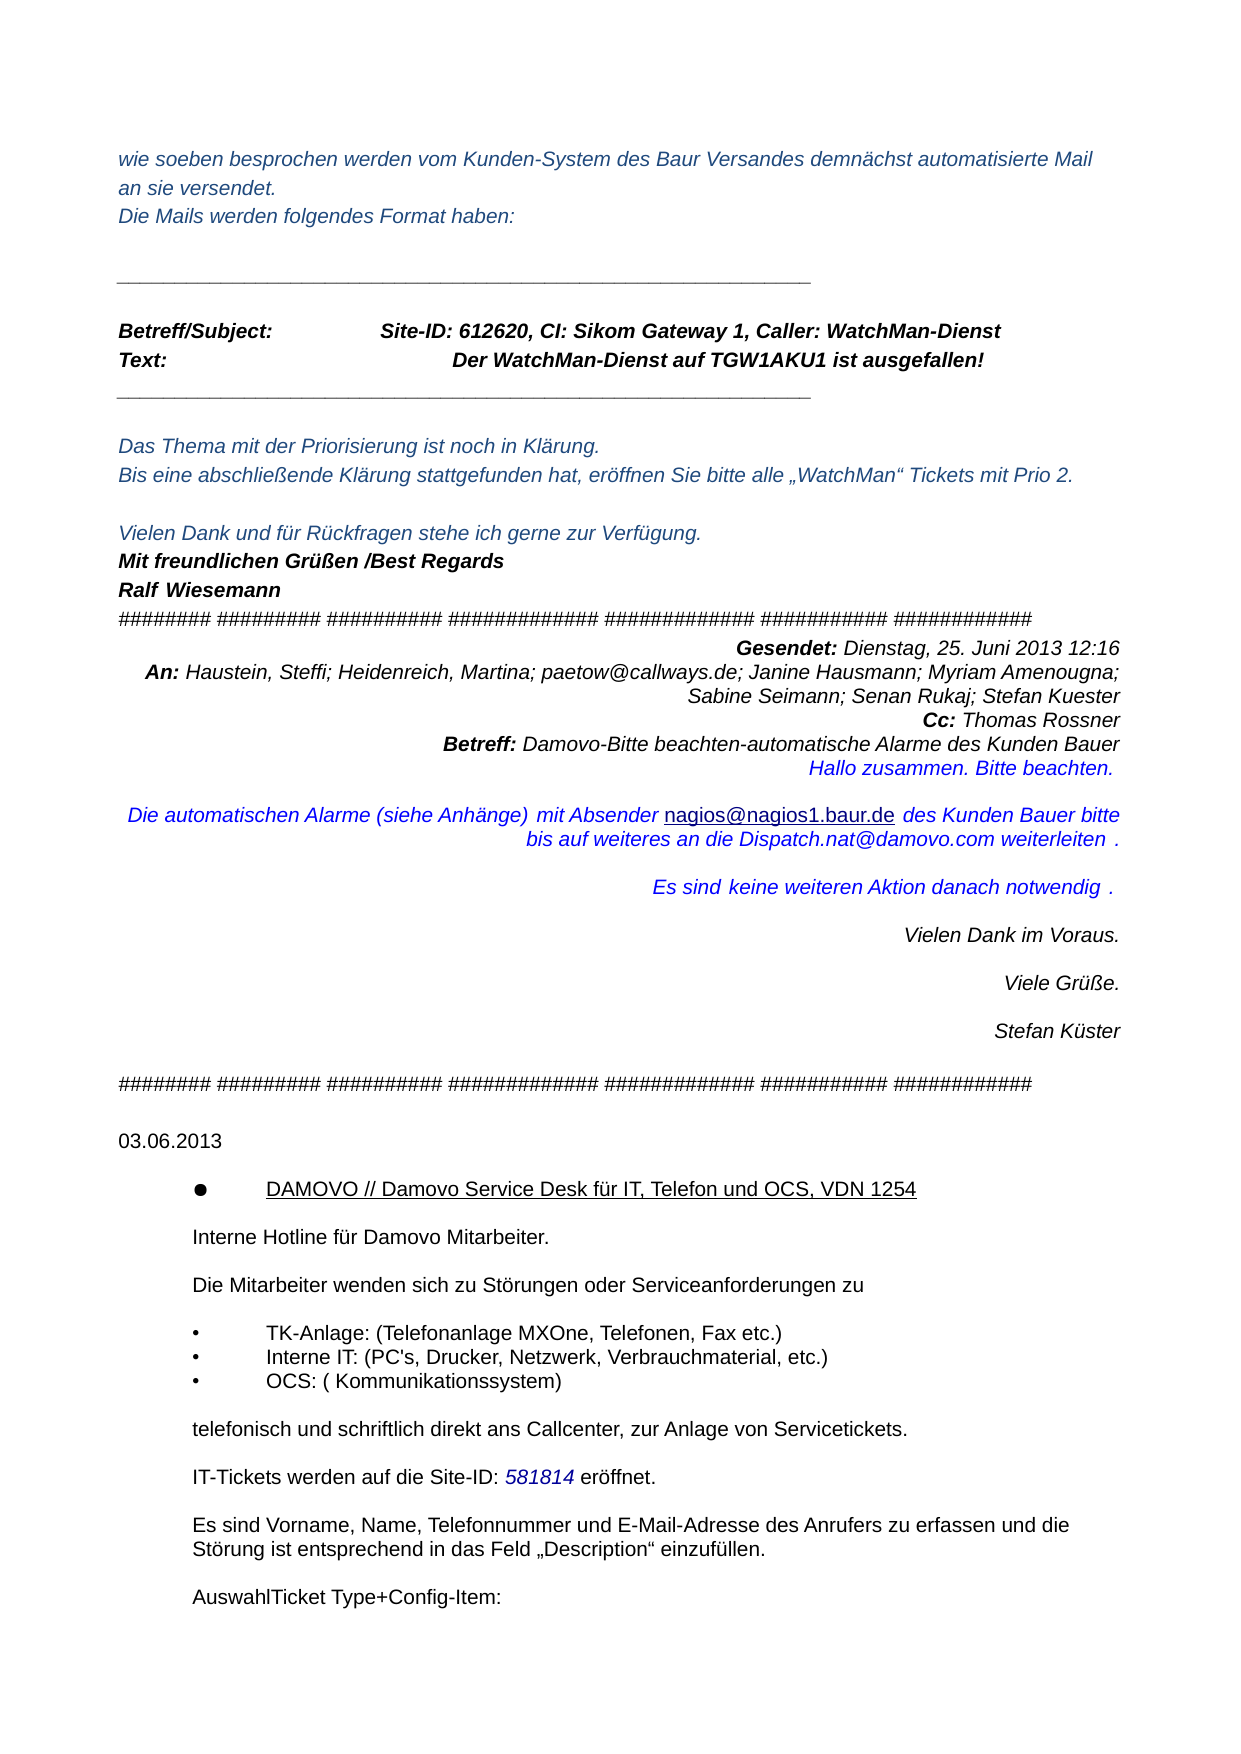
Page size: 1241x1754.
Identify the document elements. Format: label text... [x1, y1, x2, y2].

text Die Mails werden folgendes Format haben: [118, 204, 1122, 228]
list AuswahlTicket Type+Config-Item: [192, 1585, 1122, 1609]
list Interne Hotline für Damovo Mitarbeiter. [192, 1225, 1122, 1249]
text Das Thema mit der Priorisierung ist noch in Klärung. [118, 434, 1122, 458]
list Es sind Vorname, Name, Telefonnummer und E-Mail-Adresse des Anrufers zu erfassen und die Störung ist entsprechend in das Feld „Description“ einzufüllen. [192, 1513, 1122, 1561]
text Ralf Wiesemann [118, 578, 1122, 602]
text Viele Grüße. [118, 971, 1122, 995]
text ######## ######### ########## ############# ############# ########### ############ [118, 607, 1122, 631]
text Vielen Dank und für Rückfragen stehe ich gerne zur Verfügung. [118, 521, 1122, 544]
text Es sind keine weiteren Aktion danach notwendig . [118, 875, 1122, 899]
list OCS: ( Kommunikationssystem) [192, 1369, 1122, 1393]
text Bis eine abschließende Klärung stattgefunden hat, eröffnen Sie bitte alle „WatchMan“ Tickets mit Prio 2. [118, 463, 1122, 487]
text 03.06.2013 [118, 1129, 1122, 1153]
text Gesendet: Dienstag, 25. Juni 2013 12:16 An: Haustein, Steffi; Heidenreich, Martina; paetow@callways.de; Janine Hausmann; Myriam Amenougna; Sabine Seimann; Senan Rukaj; Stefan Kuester Cc: Thomas Rossner Betreff: Damovo-Bitte beachten-automatische Alarme des Kunden Bauer [118, 636, 1122, 755]
list IT-Tickets werden auf die Site-ID: 581814 eröffnet. [192, 1465, 1122, 1489]
text ____________________________________________________________ [118, 262, 1122, 286]
text Text: Der WatchMan-Dienst auf TGW1AKU1 ist ausgefallen! [118, 348, 1122, 372]
list TK-Anlage: (Telefonanlage MXOne, Telefonen, Fax etc.) [192, 1321, 1122, 1345]
text Betreff/Subject: Site-ID: 612620, CI: Sikom Gateway 1, Caller: WatchMan-Dienst [118, 319, 1122, 343]
list Die Mitarbeiter wenden sich zu Störungen oder Serviceanforderungen zu [192, 1273, 1122, 1297]
text Die automatischen Alarme (siehe Anhänge) mit Absender nagios@nagios1.baur.de des Kunden Bauer bitte bis auf weiteres an die Dispatch.nat@damovo.com weiterleiten . [118, 803, 1122, 851]
text Hallo zusammen. Bitte beachten. [118, 755, 1122, 779]
text ######## ######### ########## ############# ############# ########### ############ [118, 1072, 1122, 1096]
text wie soeben besprochen werden vom Kunden-System des Baur Versandes demnächst automatisierte Mail an sie versendet. [118, 147, 1122, 199]
list DAMOVO // Damovo Service Desk für IT, Telefon und OCS, VDN 1254 [192, 1177, 1122, 1201]
list telefonisch und schriftlich direkt ans Callcenter, zur Anlage von Servicetickets. [192, 1417, 1122, 1441]
text Stefan Küster [118, 1019, 1122, 1043]
text Mit freundlichen Grüßen /Best Regards [118, 549, 1122, 573]
text Vielen Dank im Voraus. [118, 923, 1122, 947]
list Interne IT: (PC's, Drucker, Netzwerk, Verbrauchmaterial, etc.) [192, 1345, 1122, 1369]
text ____________________________________________________________ [118, 377, 1122, 401]
